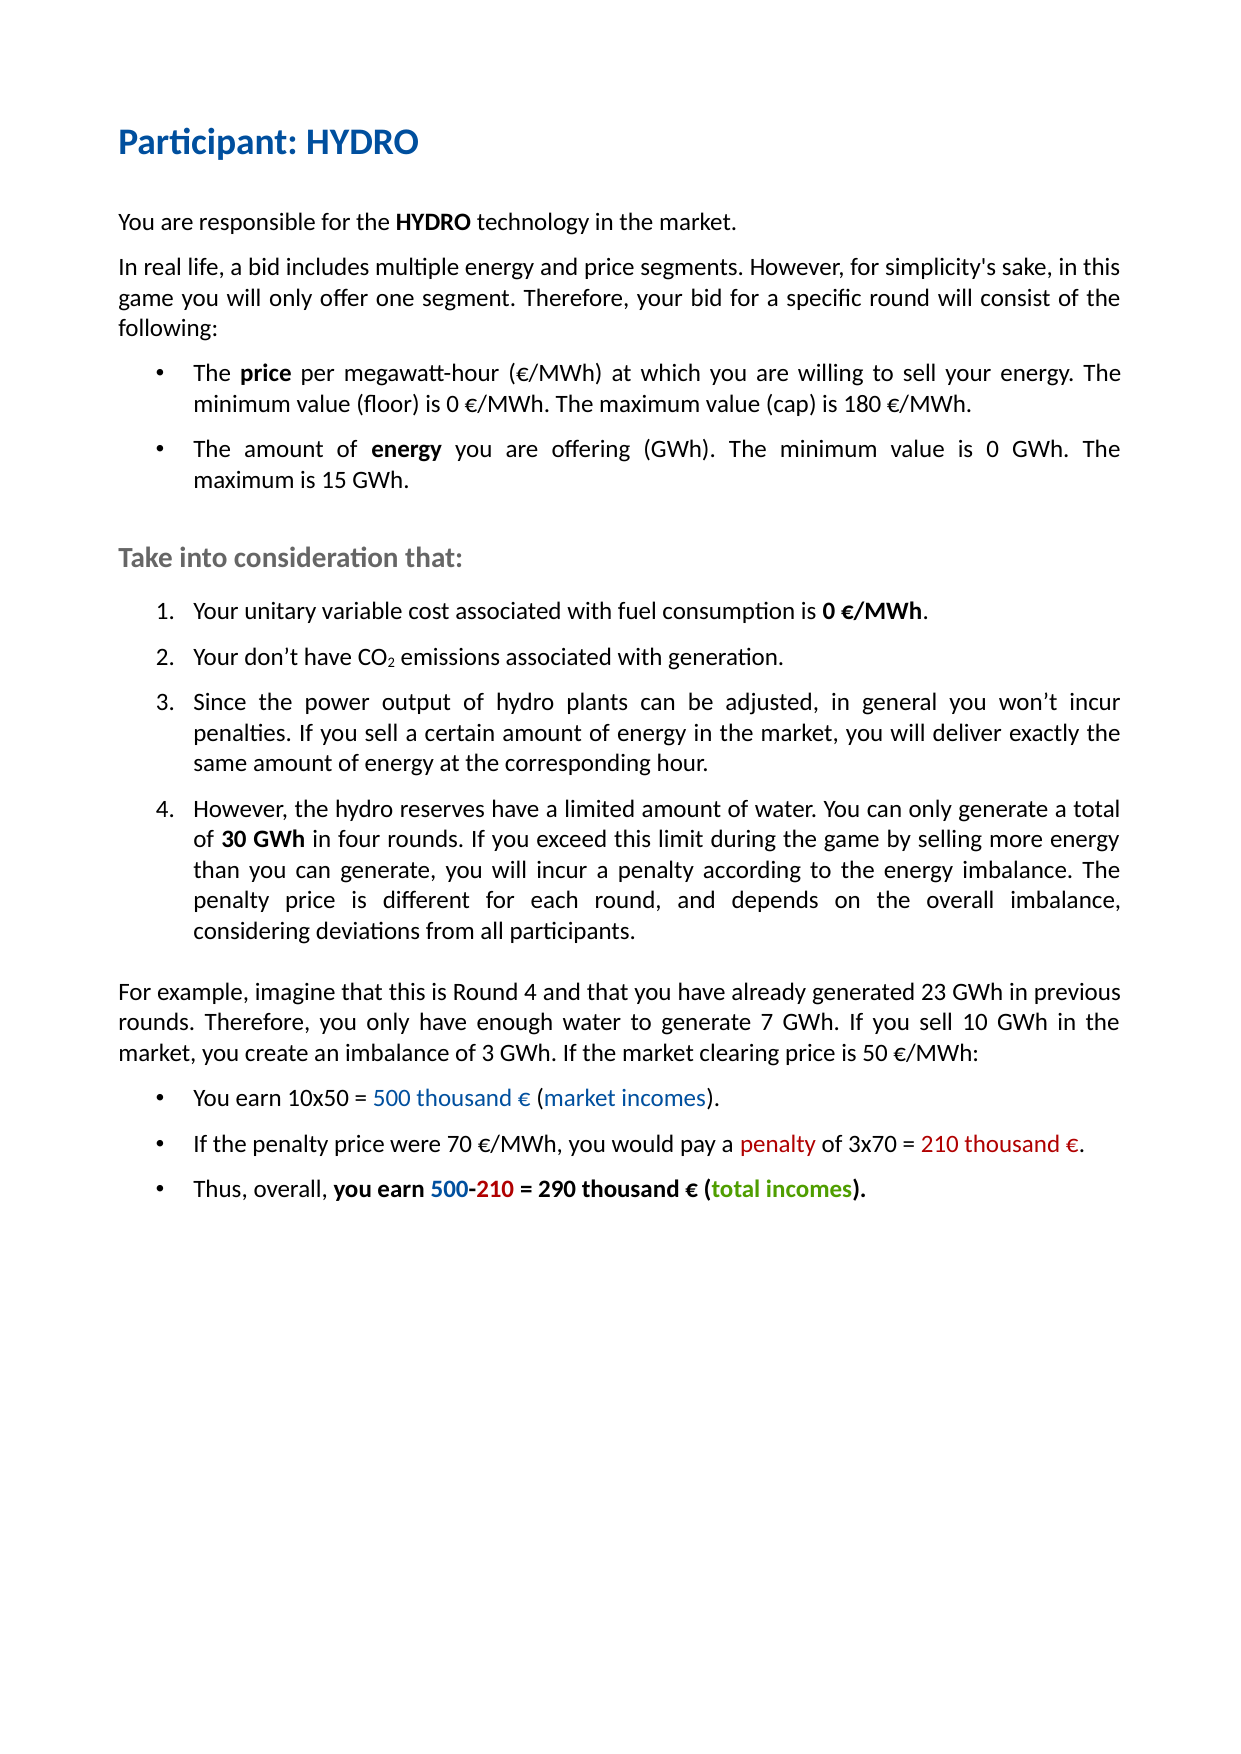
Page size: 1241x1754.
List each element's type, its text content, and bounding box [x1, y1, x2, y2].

list Your unitary variable cost associated with fuel consumption is 0 €/MWh. [156, 596, 1122, 626]
text In real life, a bid includes multiple energy and price segments. However, for simplicity's sake, in this game you will only offer one segment. Therefore, your bid for a specific round will consist of the following: [118, 251, 1122, 343]
text You are responsible for the HYDRO technology in the market. [118, 206, 1122, 236]
list However, the hydro reserves have a limited amount of water. You can only generate a total of 30 GWh in four rounds. If you exceed this limit during the game by selling more energy than you can generate, you will incur a penalty according to the energy imbalance. The penalty price is different for each round, and depends on the overall imbalance, considering deviations from all participants. [156, 793, 1122, 946]
list Since the power output of hydro plants can be adjusted, in general you won’t incur penalties. If you sell a certain amount of energy in the market, you will deliver exactly the same amount of energy at the corresponding hour. [156, 687, 1122, 778]
list Your don’t have CO2 emissions associated with generation. [156, 641, 1122, 672]
list Thus, overall, you earn 500-210 = 290 thousand € (total incomes). [156, 1173, 1122, 1204]
list The amount of energy you are offering (GWh). The minimum value is 0 GWh. The maximum is 15 GWh. [156, 433, 1122, 494]
list You earn 10x50 = 500 thousand € (market incomes). [156, 1082, 1122, 1113]
subtitle Take into consideration that: [118, 539, 1122, 574]
text For example, imagine that this is Round 4 and that you have already generated 23 GWh in previous rounds. Therefore, you only have enough water to generate 7 GWh. If you sell 10 GWh in the market, you create an imbalance of 3 GWh. If the market clearing price is 50 €/MWh: [118, 976, 1122, 1067]
subtitle Participant: HYDRO [118, 118, 1122, 164]
list The price per megawatt-hour (€/MWh) at which you are willing to sell your energy. The minimum value (floor) is 0 €/MWh. The maximum value (cap) is 180 €/MWh. [156, 358, 1122, 419]
list If the penalty price were 70 €/MWh, you would pay a penalty of 3x70 = 210 thousand €. [156, 1128, 1122, 1158]
